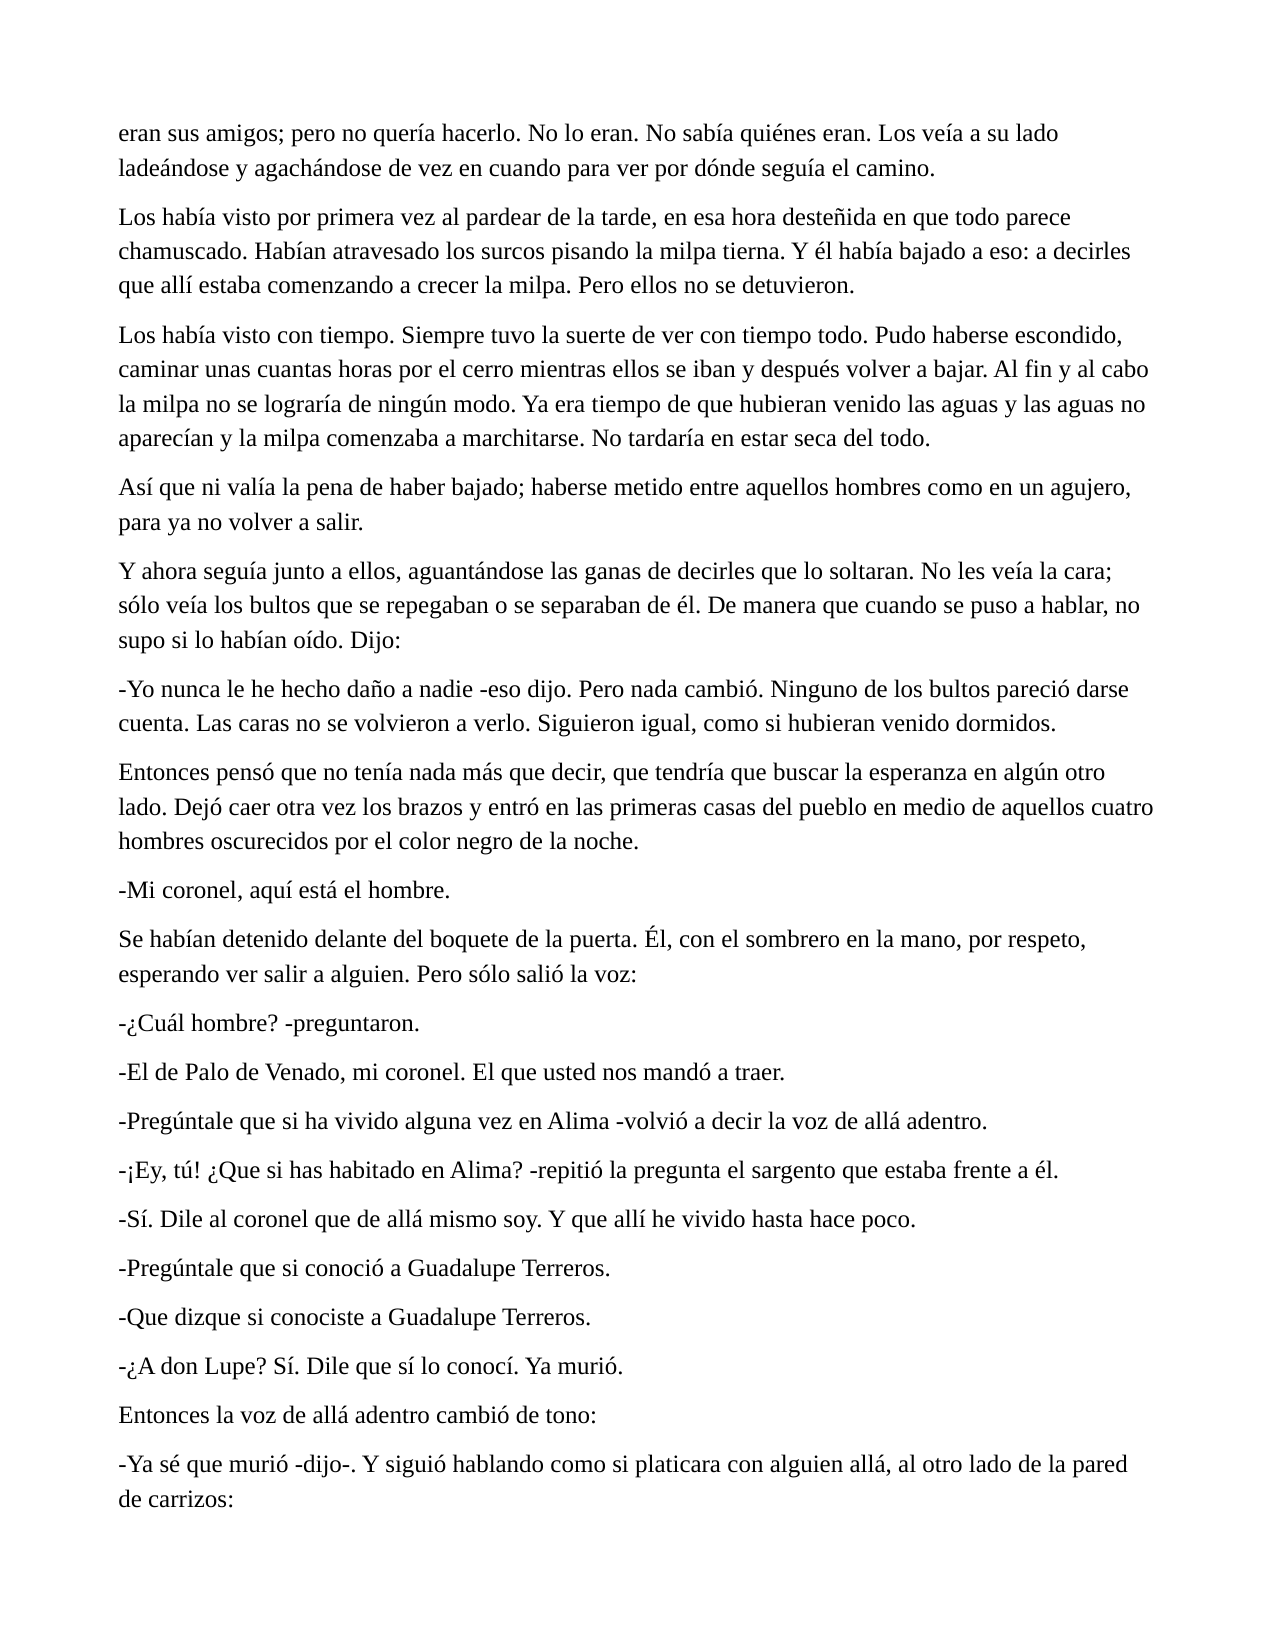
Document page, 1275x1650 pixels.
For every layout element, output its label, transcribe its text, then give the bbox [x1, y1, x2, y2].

text Entonces pensó que no tenía nada más que decir, que tendría que buscar la esperanza en algún otro lado. Dejó caer otra vez los brazos y entró en las primeras casas del pueblo en medio de aquellos cuatro hombres oscurecidos por el color negro de la noche. [118, 757, 1157, 855]
text -Ya sé que murió -dijo-. Y siguió hablando como si platicara con alguien allá, al otro lado de la pared de carrizos: [118, 1449, 1157, 1513]
text -El de Palo de Venado, mi coronel. El que usted nos mandó a traer. [118, 1057, 1157, 1086]
text -¿A don Lupe? Sí. Dile que sí lo conocí. Ya murió. [118, 1351, 1157, 1380]
text -Pregúntale que si ha vivido alguna vez en Alima -volvió a decir la voz de allá adentro. [118, 1106, 1157, 1135]
text Y ahora seguía junto a ellos, aguantándose las ganas de decirles que lo soltaran. No les veía la cara; sólo veía los bultos que se repegaban o se separaban de él. De manera que cuando se puso a hablar, no supo si lo habían oído. Dijo: [118, 556, 1157, 653]
text Se habían detenido delante del boquete de la puerta. Él, con el sombrero en la mano, por respeto, esperando ver salir a alguien. Pero sólo salió la voz: [118, 924, 1157, 988]
text -¿Cuál hombre? -preguntaron. [118, 1008, 1157, 1037]
text -¡Ey, tú! ¿Que si has habitado en Alima? -repitió la pregunta el sargento que estaba frente a él. [118, 1155, 1157, 1184]
text Los había visto por primera vez al pardear de la tarde, en esa hora desteñida en que todo parece chamuscado. Habían atravesado los surcos pisando la milpa tierna. Y él había bajado a eso: a decirles que allí estaba comenzando a crecer la milpa. Pero ellos no se detuvieron. [118, 202, 1157, 299]
text -Sí. Dile al coronel que de allá mismo soy. Y que allí he vivido hasta hace poco. [118, 1204, 1157, 1233]
text -Que dizque si conociste a Guadalupe Terreros. [118, 1302, 1157, 1331]
text Entonces la voz de allá adentro cambió de tono: [118, 1400, 1157, 1429]
text -Pregúntale que si conoció a Guadalupe Terreros. [118, 1253, 1157, 1282]
text -Mi coronel, aquí está el hombre. [118, 875, 1157, 904]
text Así que ni valía la pena de haber bajado; haberse metido entre aquellos hombres como en un agujero, para ya no volver a salir. [118, 472, 1157, 535]
text eran sus amigos; pero no quería hacerlo. No lo eran. No sabía quiénes eran. Los veía a su lado ladeándose y agachándose de vez en cuando para ver por dónde seguía el camino. [118, 118, 1157, 181]
text Los había visto con tiempo. Siempre tuvo la suerte de ver con tiempo todo. Pudo haberse escondido, caminar unas cuantas horas por el cerro mientras ellos se iban y después volver a bajar. Al fin y al cabo la milpa no se lograría de ningún modo. Ya era tiempo de que hubieran venido las aguas y las aguas no aparecían y la milpa comenzaba a marchitarse. No tardaría en estar seca del todo. [118, 320, 1157, 452]
text -Yo nunca le he hecho daño a nadie -eso dijo. Pero nada cambió. Ninguno de los bultos pareció darse cuenta. Las caras no se volvieron a verlo. Siguieron igual, como si hubieran venido dormidos. [118, 674, 1157, 737]
